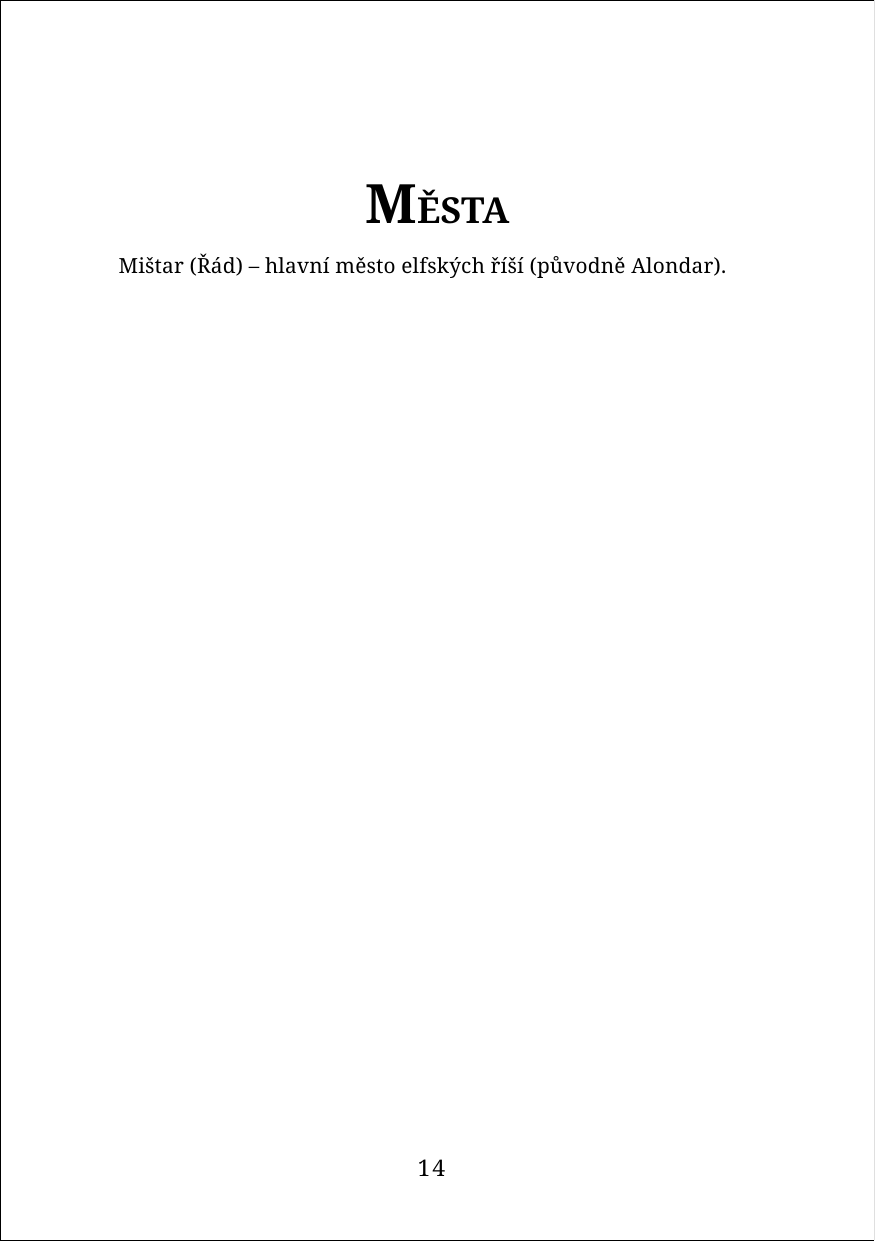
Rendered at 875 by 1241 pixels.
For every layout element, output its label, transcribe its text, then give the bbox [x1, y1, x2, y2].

text Mištar (Řád) – hlavní město elfských říší (původně Alondar). [118, 251, 756, 279]
subtitle Města [118, 166, 756, 239]
